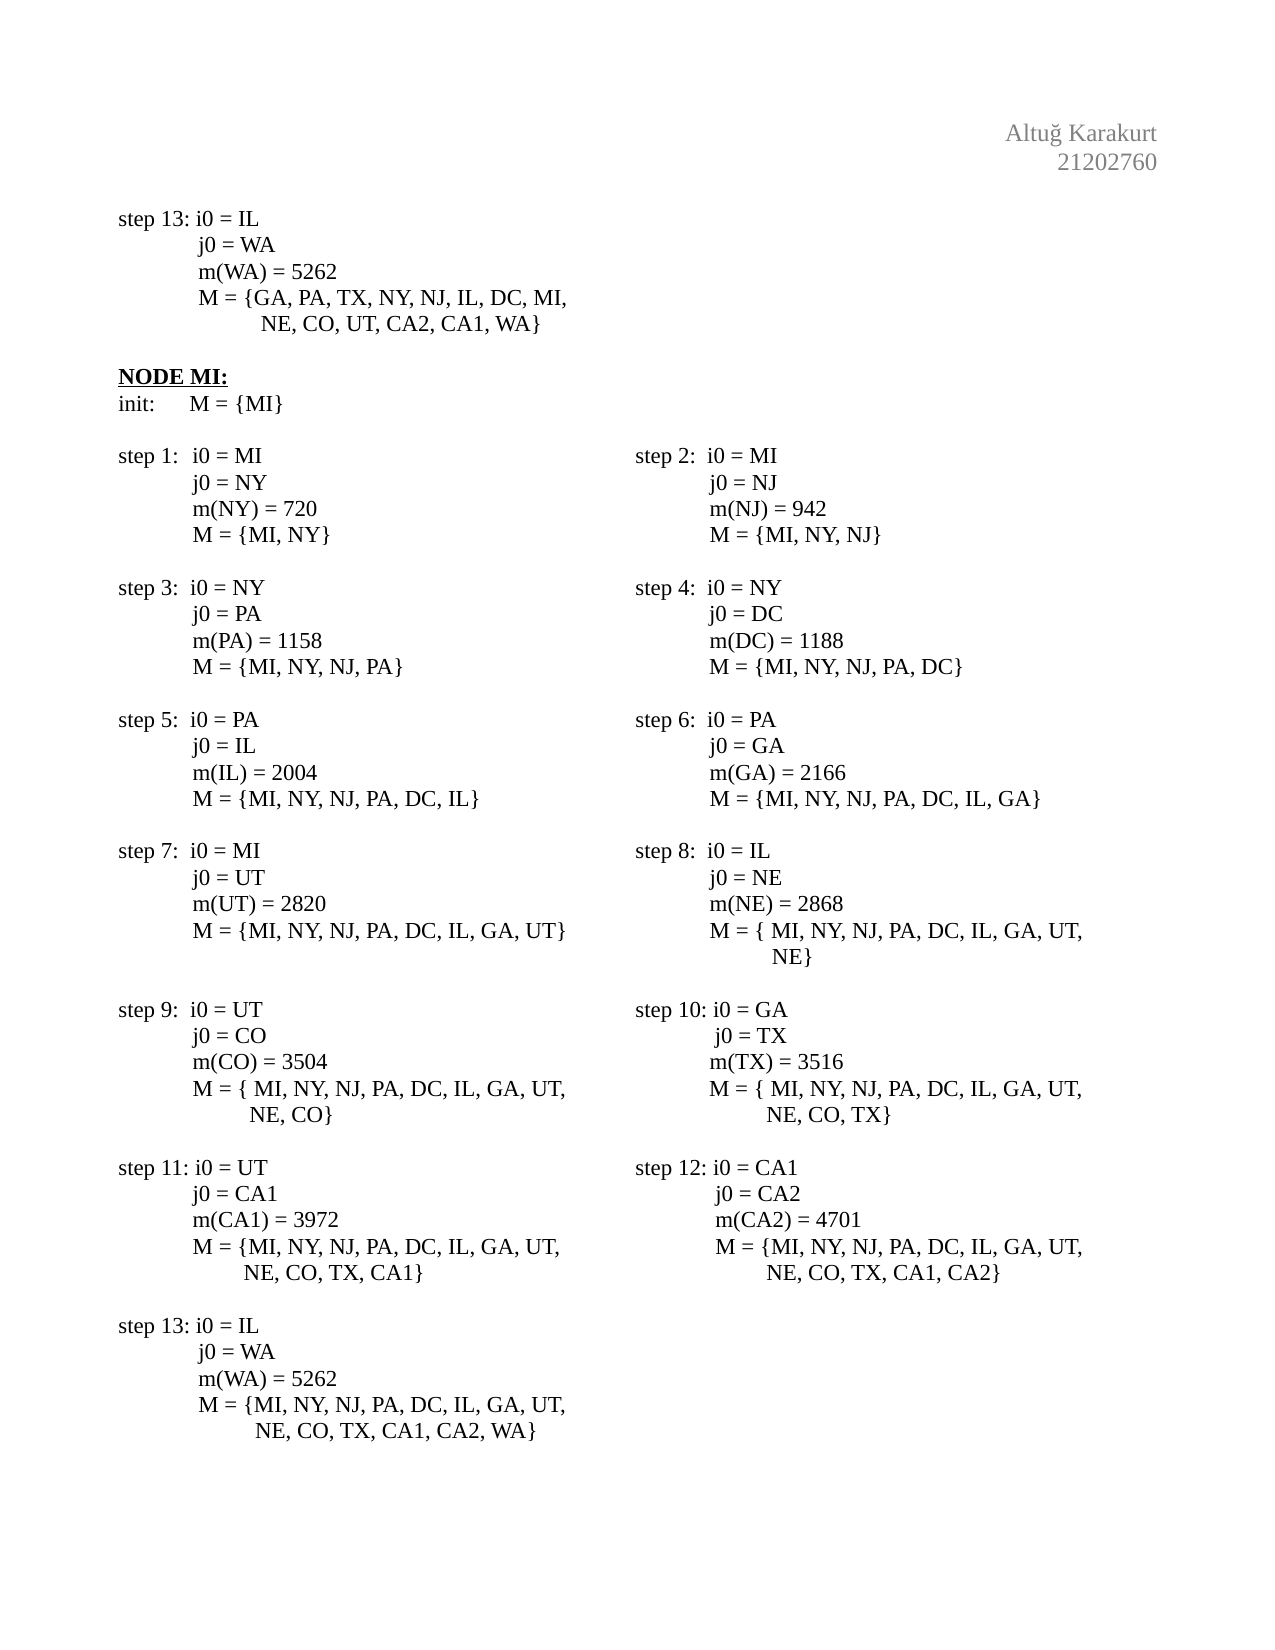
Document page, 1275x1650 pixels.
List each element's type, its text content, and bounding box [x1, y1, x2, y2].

text NE, CO, TX, CA1, CA2, WA} [118, 1417, 1157, 1444]
text init: M = {MI} [118, 389, 1157, 416]
text m(UT) = 2820 m(NE) = 2868 [118, 890, 1157, 917]
text m(CO) = 3504 m(TX) = 3516 [118, 1048, 1157, 1075]
text M = { MI, NY, NJ, PA, DC, IL, GA, UT, M = { MI, NY, NJ, PA, DC, IL, GA, UT, [118, 1075, 1157, 1101]
text m(WA) = 5262 [118, 258, 1157, 284]
text step 11: i0 = UT step 12: i0 = CA1 [118, 1154, 1157, 1180]
text j0 = WA [118, 1338, 1157, 1365]
text j0 = CO j0 = TX [118, 1022, 1157, 1048]
text m(WA) = 5262 [118, 1365, 1157, 1391]
text j0 = NY j0 = NJ [118, 469, 1157, 495]
text j0 = CA1 j0 = CA2 [118, 1180, 1157, 1207]
text M = {MI, NY, NJ, PA, DC, IL} M = {MI, NY, NJ, PA, DC, IL, GA} [118, 785, 1157, 811]
text m(NY) = 720 m(NJ) = 942 [118, 495, 1157, 521]
text NE, CO} NE, CO, TX} [118, 1101, 1157, 1127]
text NODE MI: [118, 363, 1157, 389]
text step 5: i0 = PA step 6: i0 = PA [118, 706, 1157, 732]
text j0 = IL j0 = GA [118, 732, 1157, 758]
text M = {MI, NY, NJ, PA, DC, IL, GA, UT, M = {MI, NY, NJ, PA, DC, IL, GA, UT, [118, 1233, 1157, 1259]
text j0 = UT j0 = NE [118, 864, 1157, 890]
text m(PA) = 1158 m(DC) = 1188 [118, 627, 1157, 653]
text NE, CO, UT, CA2, CA1, WA} [118, 311, 1157, 337]
text j0 = WA [118, 231, 1157, 258]
text M = {GA, PA, TX, NY, NJ, IL, DC, MI, [118, 284, 1157, 311]
text step 13: i0 = IL [118, 1312, 1157, 1338]
text M = {MI, NY, NJ, PA, DC, IL, GA, UT, [118, 1391, 1157, 1417]
text step 9: i0 = UT step 10: i0 = GA [118, 996, 1157, 1022]
text M = {MI, NY} M = {MI, NY, NJ} [118, 521, 1157, 548]
text m(IL) = 2004 m(GA) = 2166 [118, 758, 1157, 785]
text NE, CO, TX, CA1} NE, CO, TX, CA1, CA2} [118, 1259, 1157, 1286]
text step 13: i0 = IL [118, 205, 1157, 231]
text step 3: i0 = NY step 4: i0 = NY [118, 574, 1157, 600]
text j0 = PA j0 = DC [118, 600, 1157, 627]
text step 7: i0 = MI step 8: i0 = IL [118, 838, 1157, 864]
text step 1: i0 = MI step 2: i0 = MI [118, 442, 1157, 469]
text m(CA1) = 3972 m(CA2) = 4701 [118, 1207, 1157, 1233]
text M = {MI, NY, NJ, PA, DC, IL, GA, UT} M = { MI, NY, NJ, PA, DC, IL, GA, UT, NE} [118, 917, 1157, 969]
text M = {MI, NY, NJ, PA} M = {MI, NY, NJ, PA, DC} [118, 653, 1157, 679]
